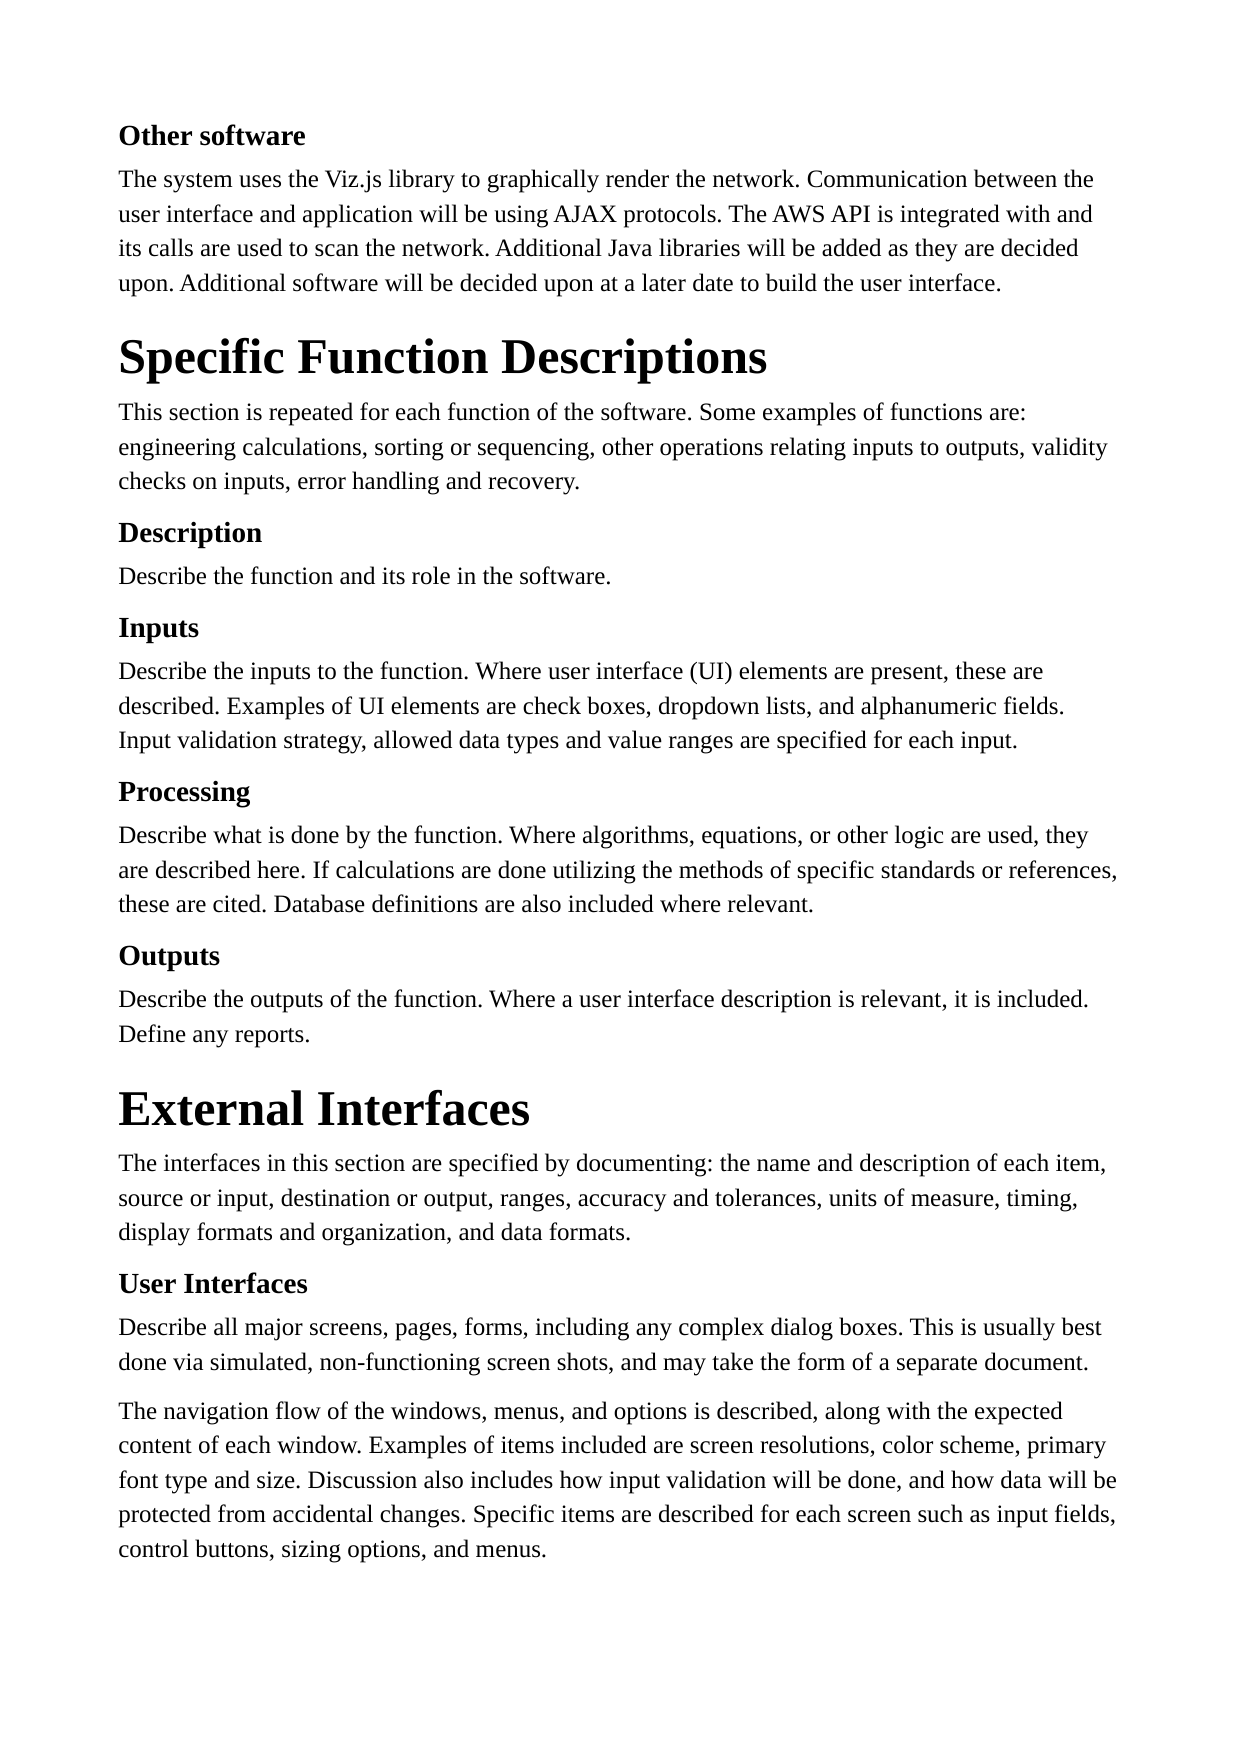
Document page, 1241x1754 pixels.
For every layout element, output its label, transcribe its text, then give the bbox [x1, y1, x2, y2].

subtitle User Interfaces [118, 1266, 1122, 1300]
subtitle Other software [118, 118, 1122, 152]
subtitle Processing [118, 774, 1122, 808]
text Describe the inputs to the function. Where user interface (UI) elements are present, these are described. Examples of UI elements are check boxes, dropdown lists, and alphanumeric fields. Input validation strategy, allowed data types and value ranges are specified for each input. [118, 656, 1122, 754]
text This section is repeated for each function of the software. Some examples of functions are: engineering calculations, sorting or sequencing, other operations relating inputs to outputs, validity checks on inputs, error handling and recovery. [118, 397, 1122, 495]
text Describe the outputs of the function. Where a user interface description is relevant, it is included. Define any reports. [118, 984, 1122, 1048]
text Describe what is done by the function. Where algorithms, equations, or other logic are used, they are described here. If calculations are done utilizing the methods of specific standards or references, these are cited. Database definitions are also included where relevant. [118, 820, 1122, 918]
text Describe all major screens, pages, forms, including any complex dialog boxes. This is usually best done via simulated, non-functioning screen shots, and may take the form of a separate document. [118, 1312, 1122, 1376]
subtitle Inputs [118, 610, 1122, 644]
subtitle Outputs [118, 938, 1122, 972]
text The system uses the Viz.js library to graphically render the network. Communication between the user interface and application will be using AJAX protocols. The AWS API is integrated with and its calls are used to scan the network. Additional Java libraries will be added as they are decided upon. Additional software will be decided upon at a later date to build the user interface. [118, 164, 1122, 296]
subtitle Specific Function Descriptions [118, 327, 1122, 384]
subtitle Description [118, 515, 1122, 549]
subtitle External Interfaces [118, 1078, 1122, 1136]
text The navigation flow of the windows, menus, and options is described, along with the expected content of each window. Examples of items included are screen resolutions, color scheme, primary font type and size. Discussion also includes how input validation will be done, and how data will be protected from accidental changes. Specific items are described for each screen such as input fields, control buttons, sizing options, and menus. [118, 1396, 1122, 1563]
text Describe the function and its role in the software. [118, 561, 1122, 590]
text The interfaces in this section are specified by documenting: the name and description of each item, source or input, destination or output, ranges, accuracy and tolerances, units of measure, timing, display formats and organization, and data formats. [118, 1148, 1122, 1246]
